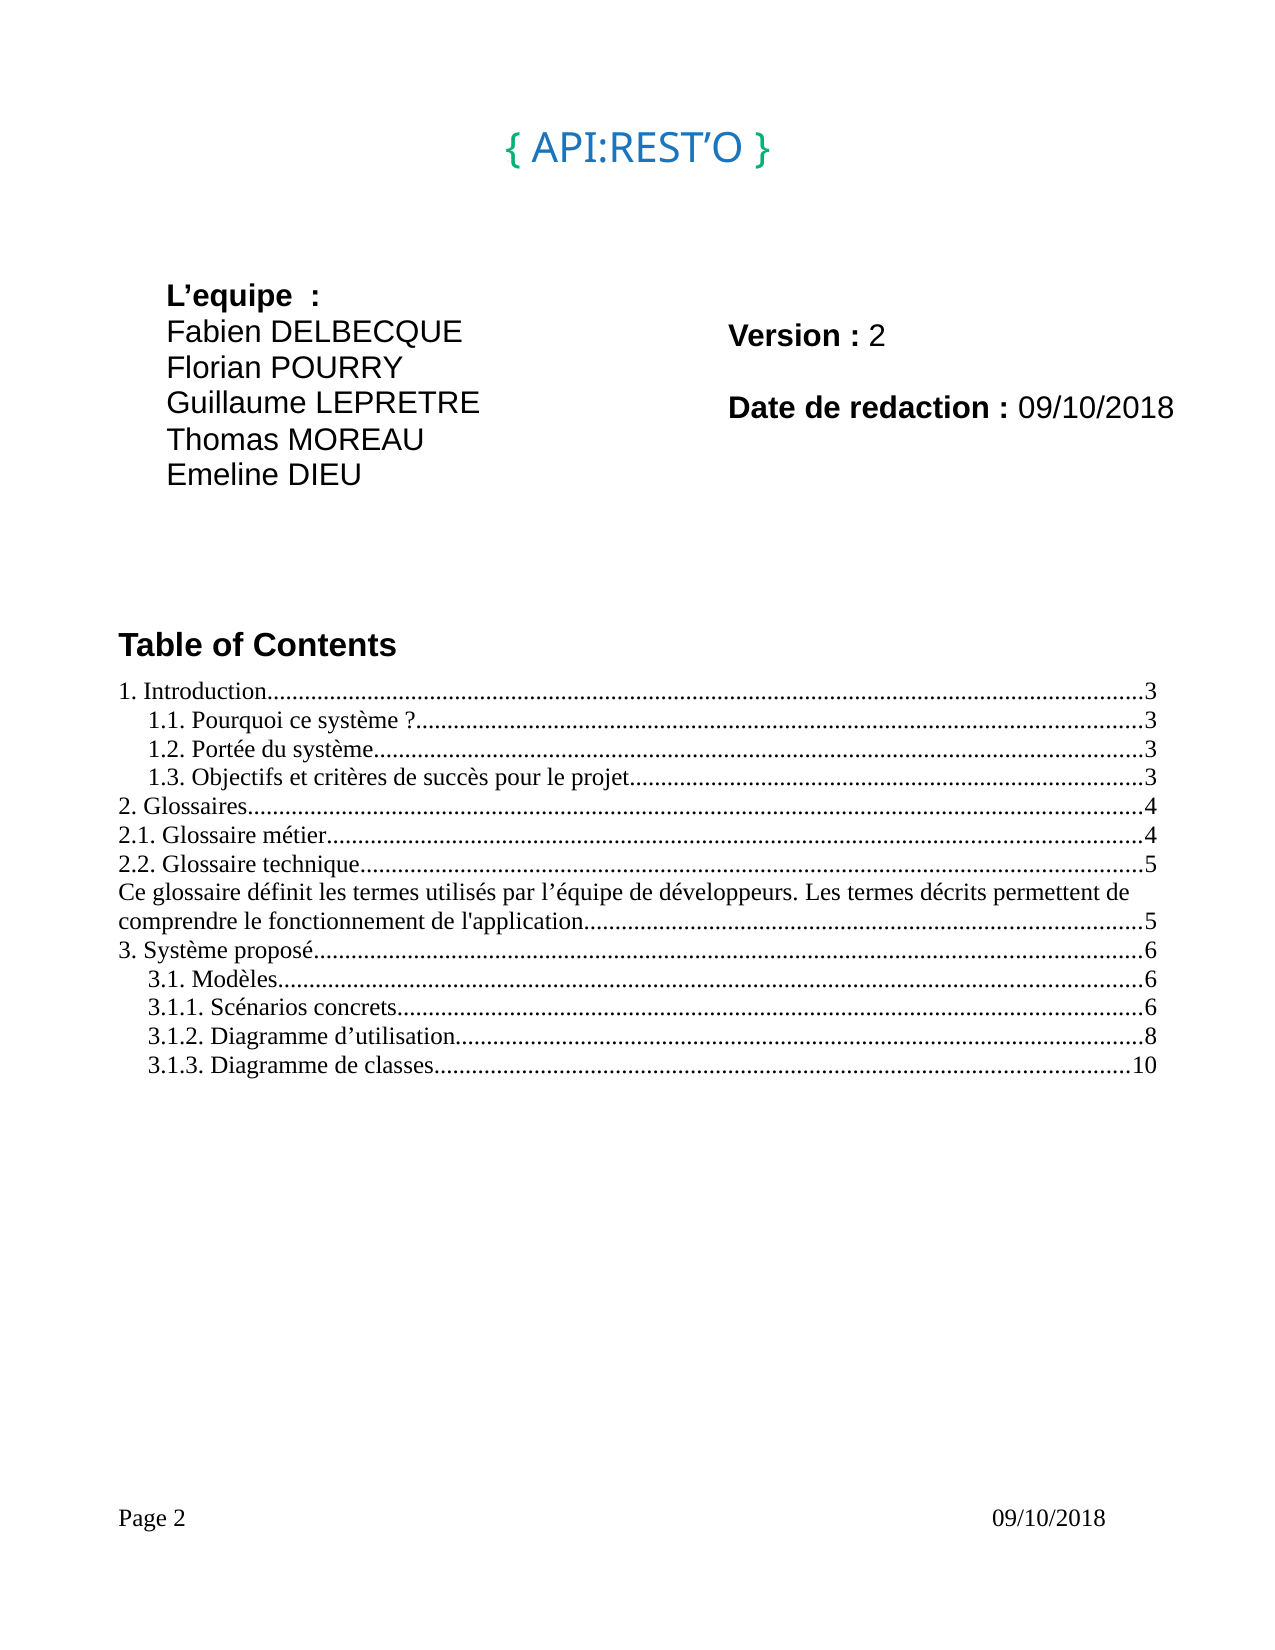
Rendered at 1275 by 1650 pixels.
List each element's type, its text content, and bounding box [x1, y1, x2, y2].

text L’equipe : [166, 277, 1157, 313]
text Ce glossaire définit les termes utilisés par l’équipe de développeurs. Les termes décrits permettent de comprendre le fonctionnement de l'application. 5 [118, 877, 1157, 935]
text 2.1. Glossaire métier 4 [118, 820, 1157, 849]
text 3.1.3. Diagramme de classes 10 [148, 1050, 1157, 1079]
text 2. Glossaires 4 [118, 791, 1157, 820]
text 1.2. Portée du système 3 [148, 734, 1157, 762]
text 2.2. Glossaire technique 5 [118, 849, 1157, 877]
text 1.3. Objectifs et critères de succès pour le projet 3 [148, 762, 1157, 791]
text 1.1. Pourquoi ce système ? 3 [148, 705, 1157, 734]
text 3.1. Modèles 6 [148, 964, 1157, 992]
text Guillaume LEPRETRE [166, 384, 1157, 421]
text Thomas MOREAU [166, 421, 1157, 456]
text 3. Système proposé 6 [118, 935, 1157, 964]
subtitle Table of Contents [118, 625, 1157, 664]
text Fabien DELBECQUE [166, 313, 1157, 349]
text Florian POURRY [166, 349, 1157, 384]
text 1. Introduction 3 [118, 676, 1157, 705]
text 3.1.1. Scénarios concrets 6 [148, 992, 1157, 1021]
text Emeline DIEU [166, 456, 1157, 492]
text 3.1.2. Diagramme d’utilisation 8 [148, 1021, 1157, 1050]
